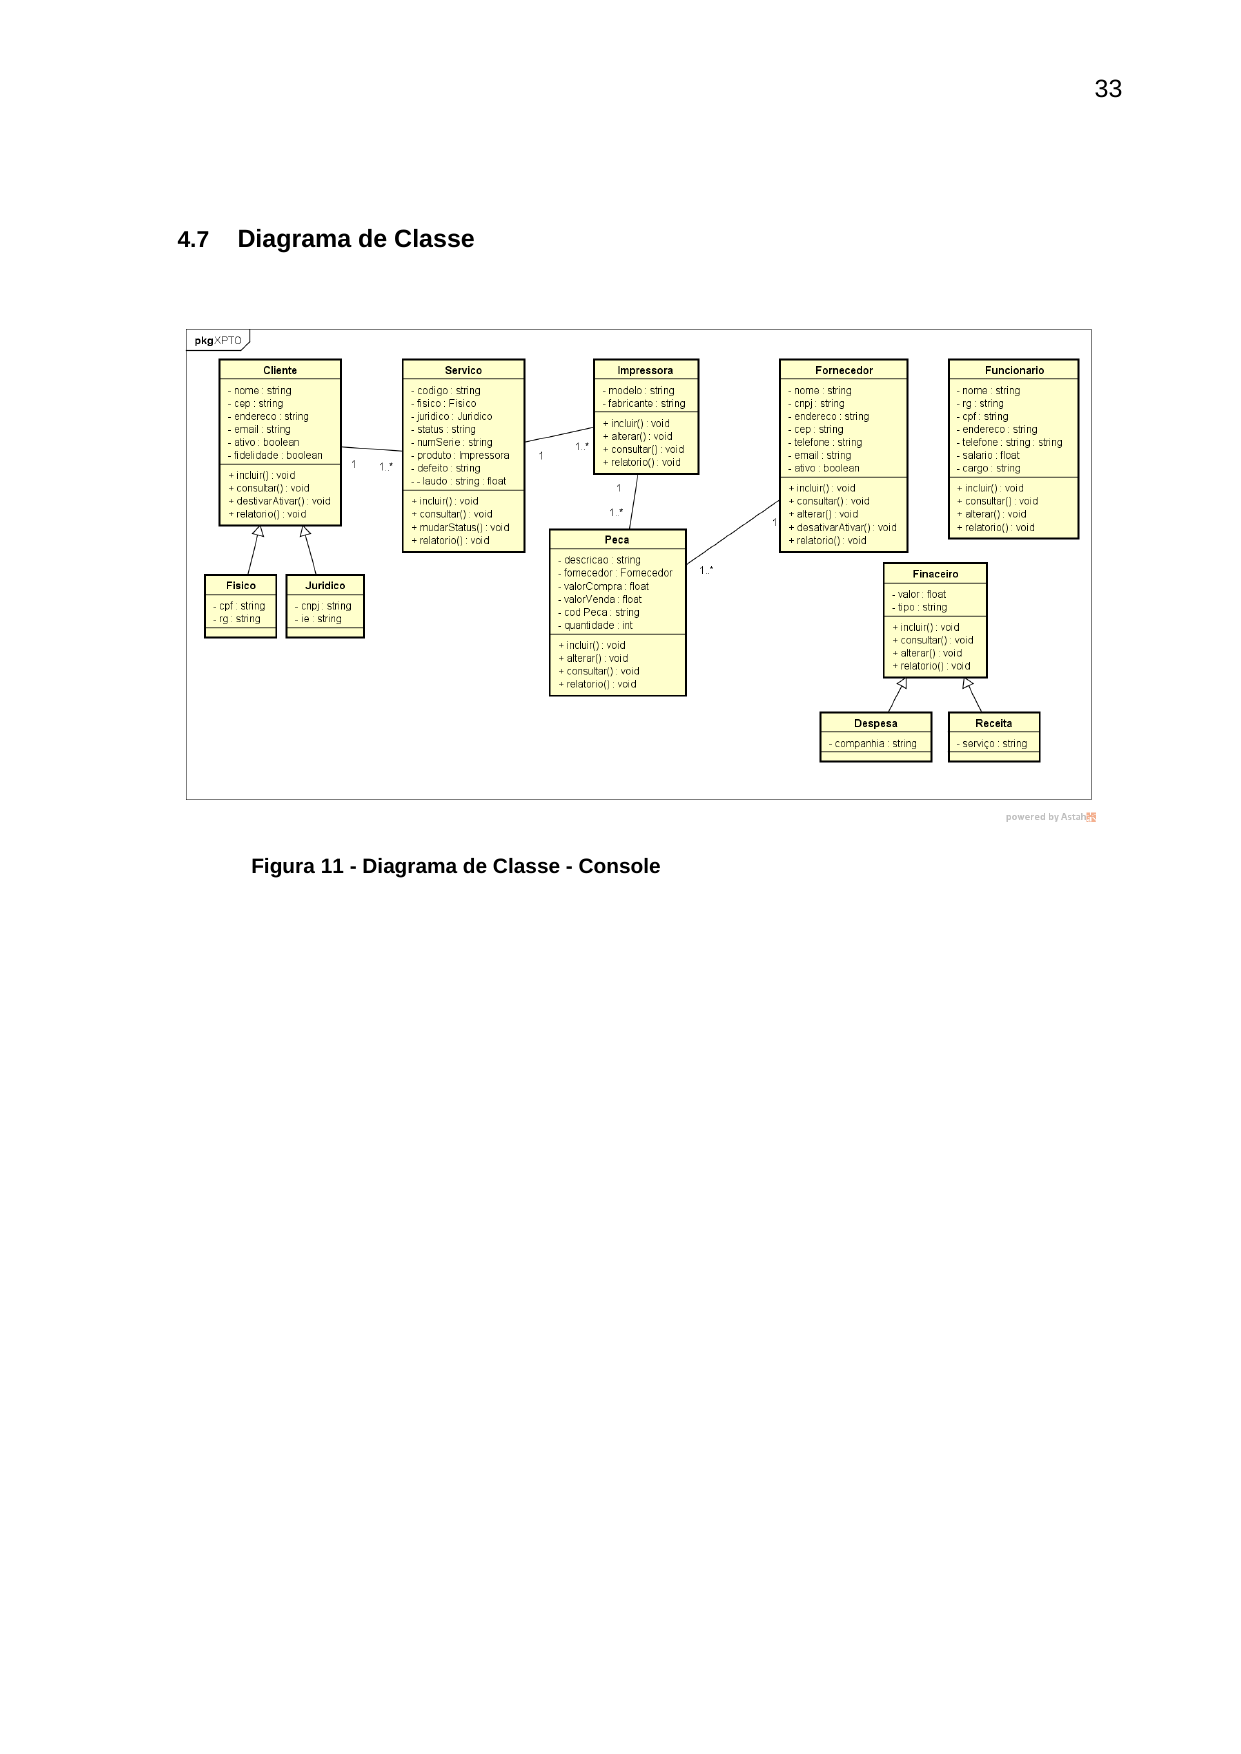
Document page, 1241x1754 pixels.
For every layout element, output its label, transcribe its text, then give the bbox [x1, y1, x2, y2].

picture [177, 321, 1099, 825]
subtitle Diagrama de Classe [177, 224, 1122, 253]
text Figura 11 - Diagrama de Classe - Console [177, 853, 1122, 877]
